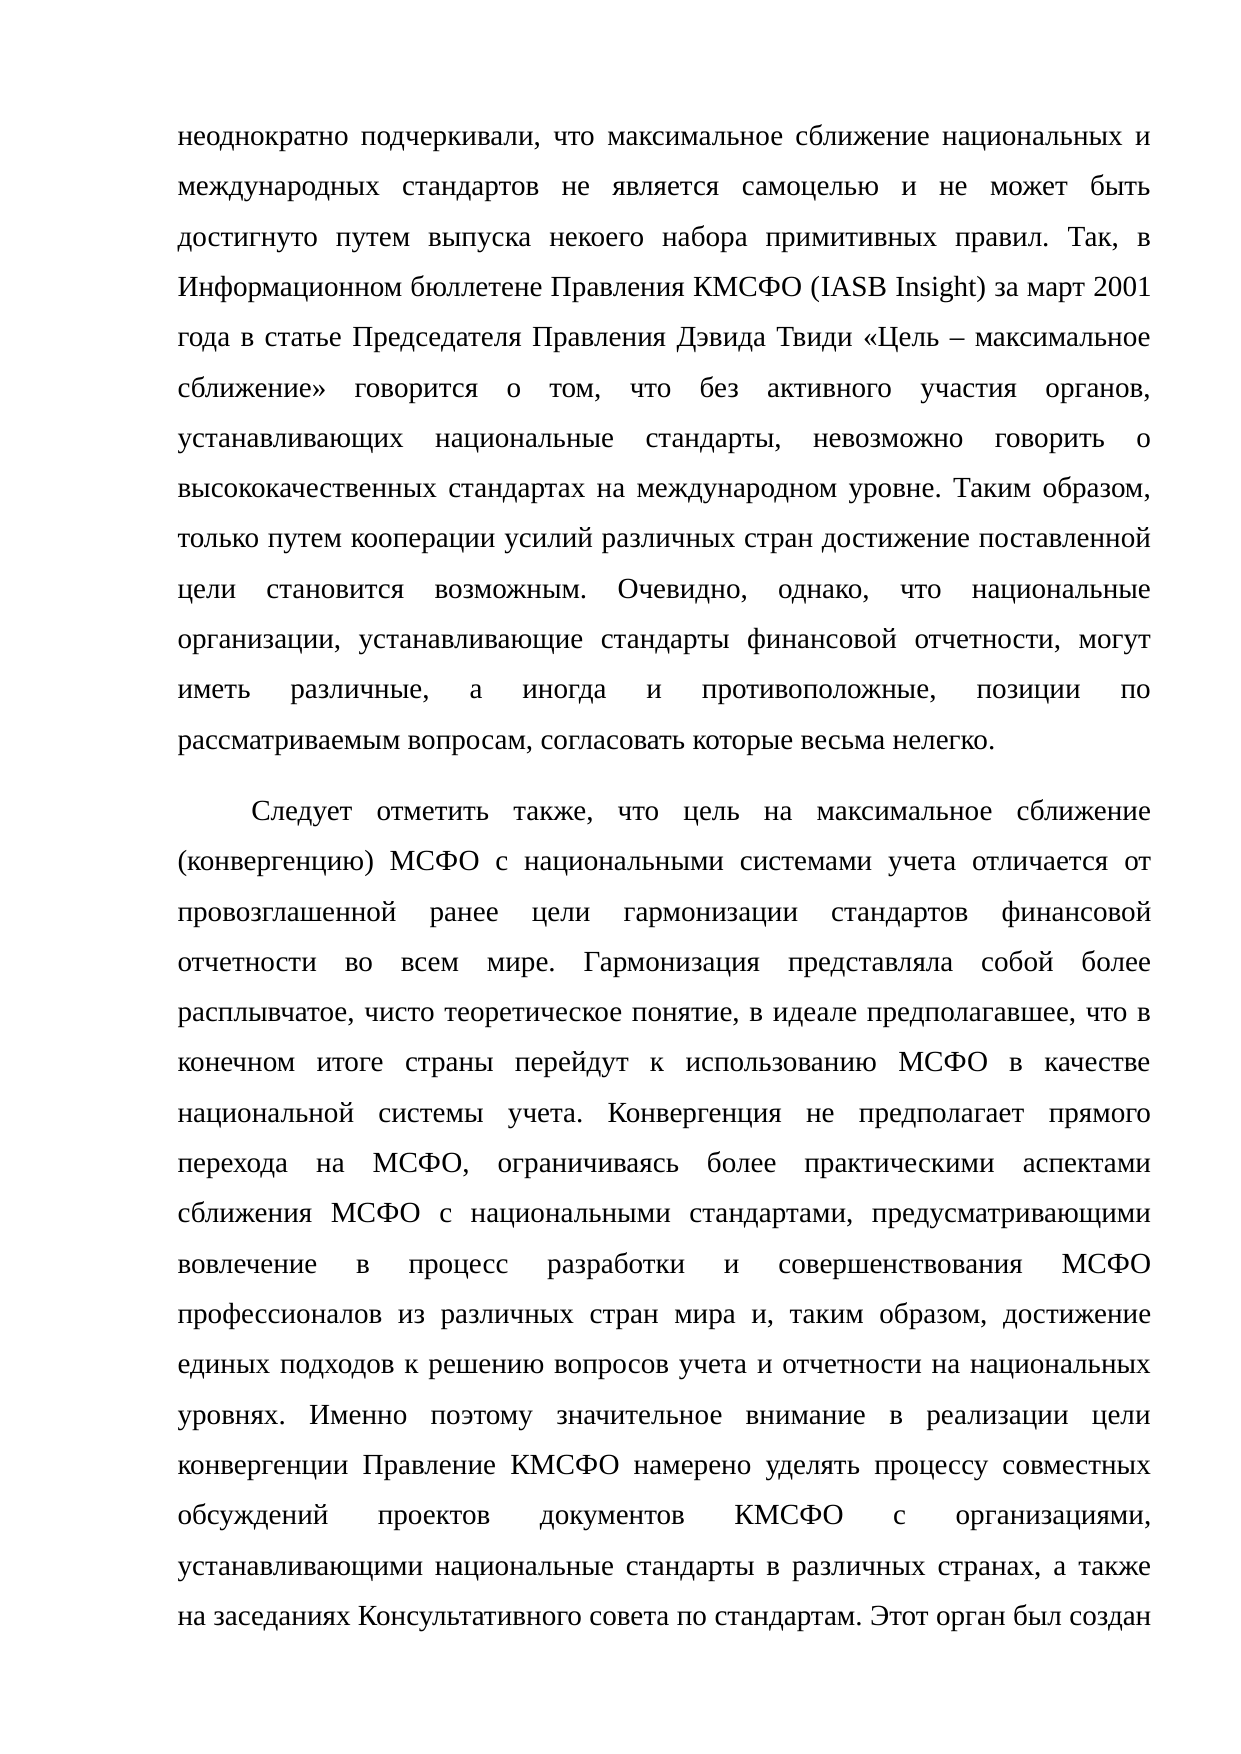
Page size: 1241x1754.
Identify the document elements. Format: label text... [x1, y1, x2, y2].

text неоднократно подчеркивали, что максимальное сближение национальных и международных стандартов не является самоцелью и не может быть достигнуто путем выпуска некоего набора примитивных правил. Так, в Информационном бюллетене Правления КМСФО (IASB Insight) за март 2001 года в статье Председателя Правления Дэвида Твиди «Цель – максимальное сближение» говорится о том, что без активного участия органов, устанавливающих национальные стандарты, невозможно говорить о высококачественных стандартах на международном уровне. Таким образом, только путем кооперации усилий различных стран достижение поставленной цели становится возможным. Очевидно, однако, что национальные организации, устанавливающие стандарты финансовой отчетности, могут иметь различные, а иногда и противоположные, позиции по рассматриваемым вопросам, согласовать которые весьма нелегко. [177, 118, 1152, 755]
text Следует отметить также, что цель на максимальное сближение (конвергенцию) МСФО с национальными системами учета отличается от провозглашенной ранее цели гармонизации стандартов финансовой отчетности во всем мире. Гармонизация представляла собой более расплывчатое, чисто теоретическое понятие, в идеале предполагавшее, что в конечном итоге страны перейдут к использованию МСФО в качестве национальной системы учета. Конвергенция не предполагает прямого перехода на МСФО, ограничиваясь более практическими аспектами сближения МСФО с национальными стандартами, предусматривающими вовлечение в процесс разработки и совершенствования МСФО профессионалов из различных стран мира и, таким образом, достижение единых подходов к решению вопросов учета и отчетности на национальных уровнях. Именно поэтому значительное внимание в реализации цели конвергенции Правление КМСФО намерено уделять процессу совместных обсуждений проектов документов КМСФО с организациями, устанавливающими национальные стандарты в различных странах, а также на заседаниях Консультативного совета по стандартам. Этот орган был создан [177, 793, 1152, 1632]
